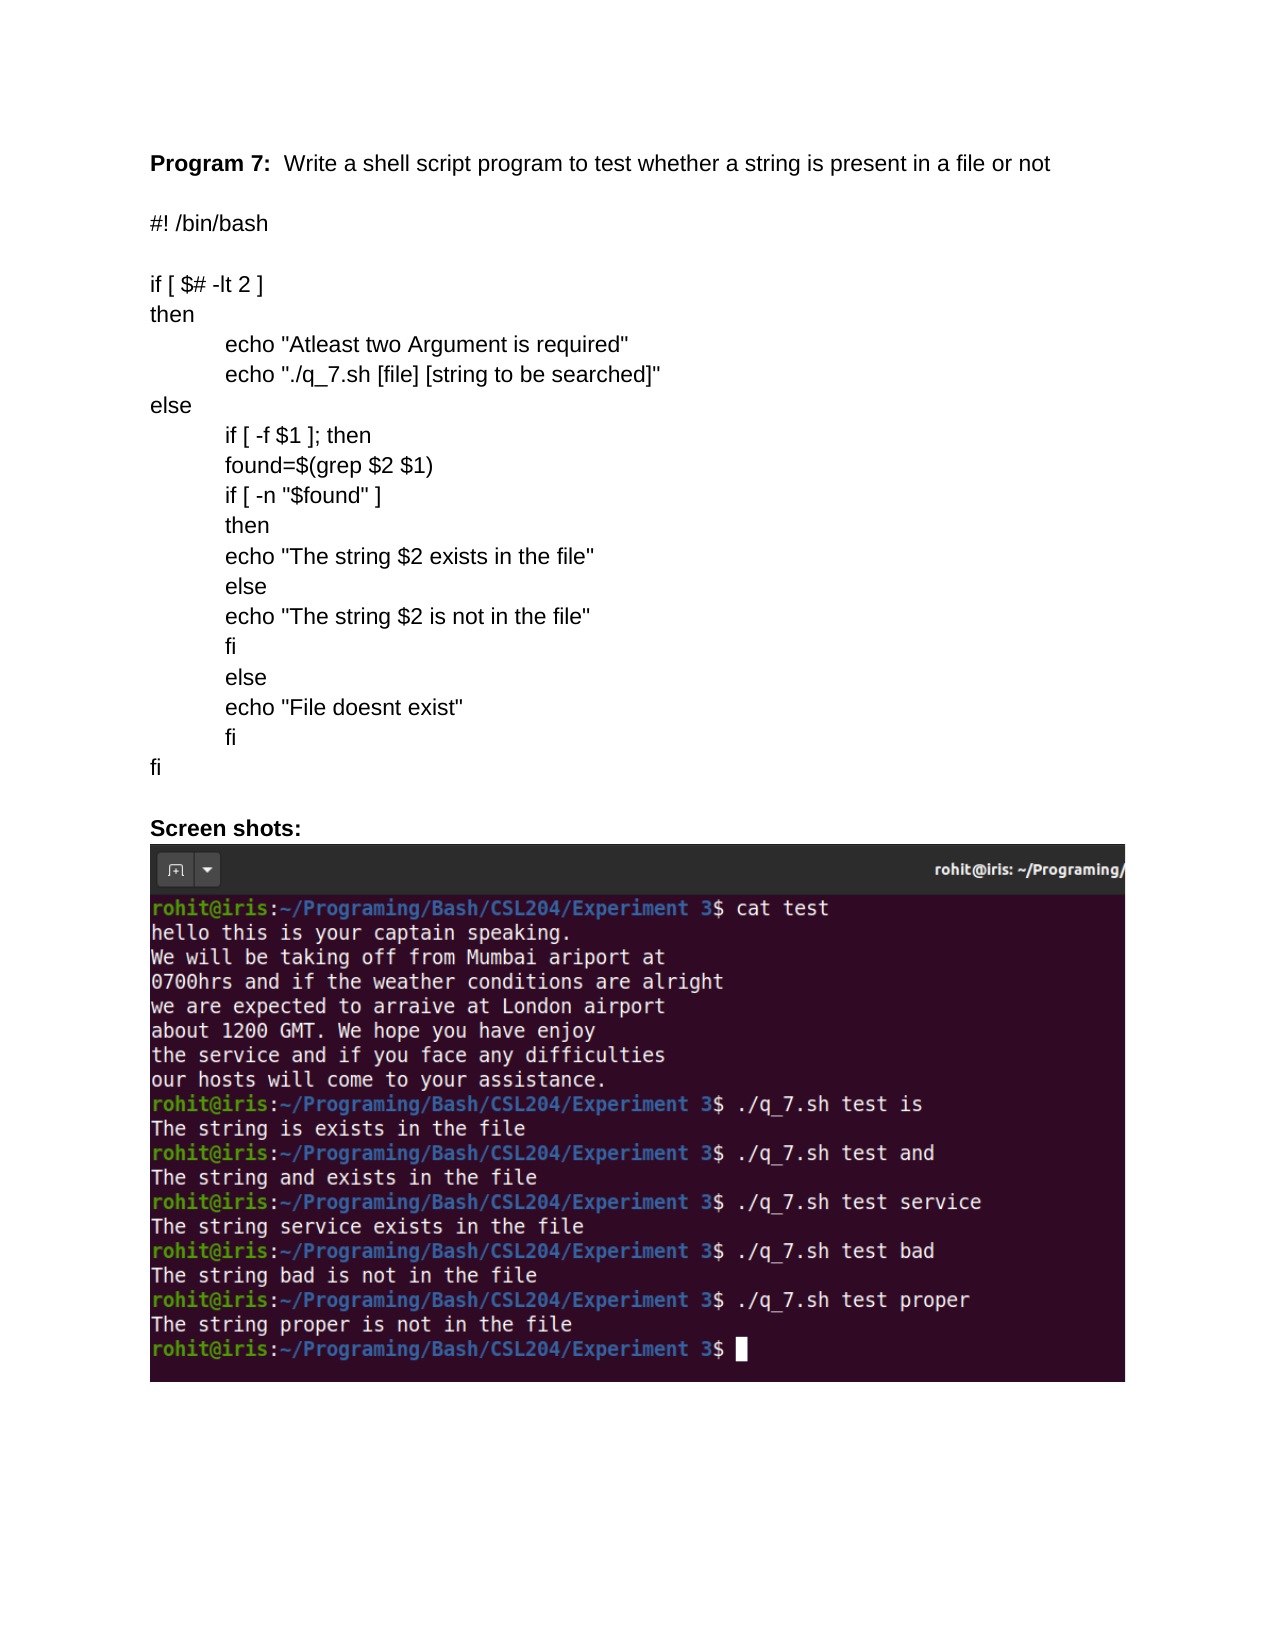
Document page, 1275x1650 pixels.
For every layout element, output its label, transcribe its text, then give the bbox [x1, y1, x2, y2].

text if [ -f $1 ]; then [150, 422, 1125, 448]
text fi [150, 754, 1125, 781]
text Screen shots: [150, 814, 1125, 844]
text then [150, 512, 1125, 539]
text fi [150, 633, 1125, 660]
text echo "The string $2 is not in the file" [150, 603, 1125, 629]
text #! /bin/bash [150, 210, 1125, 237]
text echo "./q_7.sh [file] [string to be searched]" [150, 361, 1125, 388]
text if [ $# -lt 2 ] [150, 271, 1125, 297]
text else [150, 663, 1125, 690]
text then [150, 301, 1125, 327]
text echo "File doesnt exist" [150, 694, 1125, 720]
text echo "The string $2 exists in the file" [150, 543, 1125, 569]
picture [150, 844, 1125, 1382]
text if [ -n "$found" ] [150, 482, 1125, 509]
text else [150, 392, 1125, 418]
text else [150, 573, 1125, 599]
text found=$(grep $2 $1) [150, 452, 1125, 478]
text echo "Atleast two Argument is required" [150, 331, 1125, 358]
text Program 7: Write a shell script program to test whether a string is present in a file or not [150, 150, 1125, 176]
text fi [150, 724, 1125, 750]
